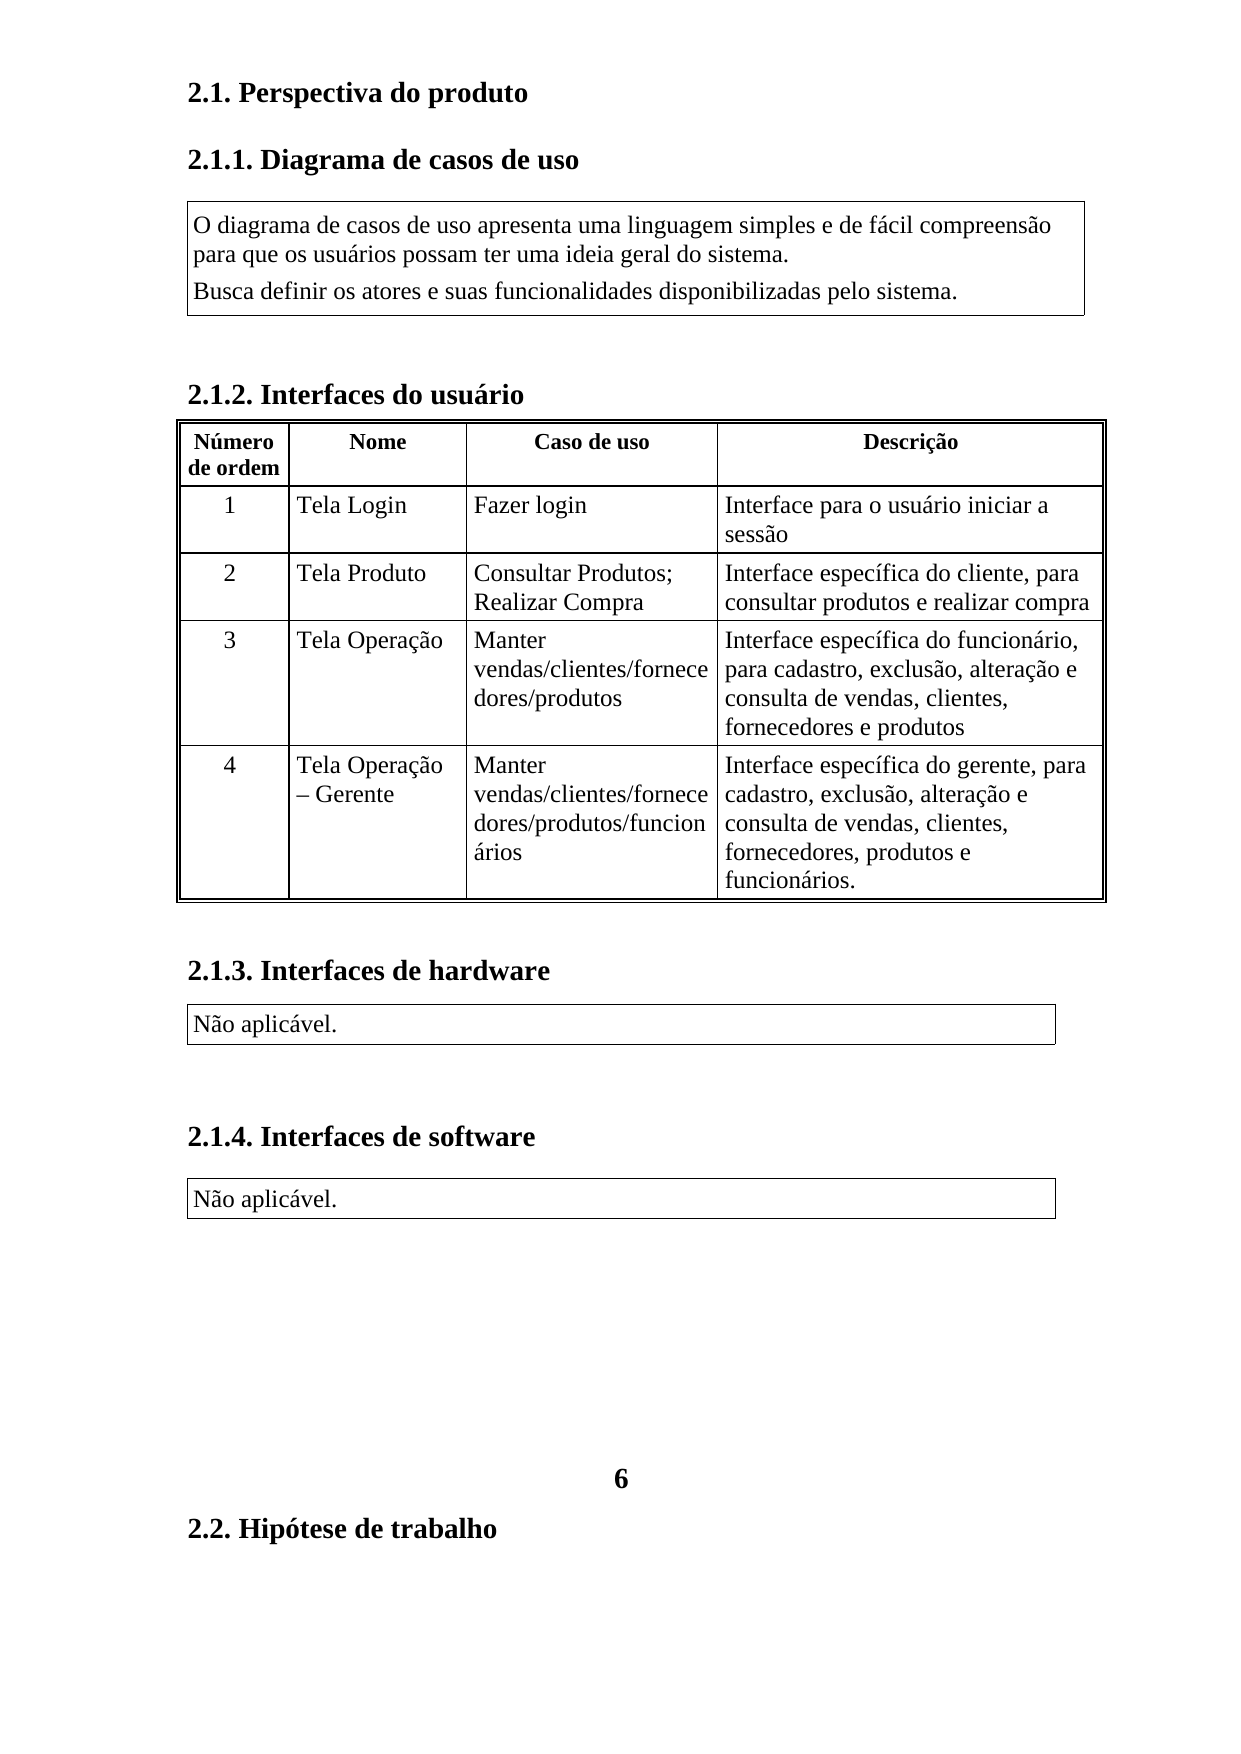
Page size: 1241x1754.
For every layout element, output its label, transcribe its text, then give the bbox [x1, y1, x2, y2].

table_cell Manter vendas/clientes/fornecedores/produtos [467, 621, 717, 744]
table_cell Consultar Produtos; Realizar Compra [467, 554, 717, 620]
table_header Não aplicável. [188, 1179, 1055, 1218]
table_header Nome [290, 424, 466, 485]
text 2.1.1. Diagrama de casos de uso [187, 142, 1055, 176]
table_cell Manter vendas/clientes/fornecedores/produtos/funcionários [467, 746, 717, 898]
table_header Caso de uso [467, 424, 717, 485]
text 6 [187, 1461, 1055, 1494]
table_cell Interface específica do gerente, para cadastro, exclusão, alteração e consulta de vendas, clientes, fornecedores, produtos e funcionários. [718, 746, 1102, 898]
table_header O diagrama de casos de uso apresenta uma linguagem simples e de fácil compreensão para que os usuários possam ter uma ideia geral do sistema. Busca definir os atores e suas funcionalidades disponibilizadas pelo sistema. [188, 202, 1084, 315]
table_cell Interface específica do funcionário, para cadastro, exclusão, alteração e consulta de vendas, clientes, fornecedores e produtos [718, 621, 1102, 744]
text 2.1. Perspectiva do produto [187, 75, 1055, 108]
table_header Número de ordem [181, 424, 288, 485]
table_cell [181, 746, 288, 898]
text 2.1.3. Interfaces de hardware [187, 953, 1055, 987]
table_cell Interface para o usuário iniciar a sessão [718, 487, 1102, 552]
table_header Descrição [718, 424, 1102, 485]
table_cell Interface específica do cliente, para consultar produtos e realizar compra [718, 554, 1102, 620]
table_cell Tela Login [290, 487, 466, 552]
table_cell [181, 554, 288, 620]
table_cell Fazer login [467, 487, 717, 552]
table_cell [181, 621, 288, 744]
table_cell Tela Operação [290, 621, 466, 744]
text 2.1.4. Interfaces de software [187, 1119, 1055, 1153]
table_cell Tela Operação – Gerente [290, 746, 466, 898]
table_header Não aplicável. [188, 1005, 1055, 1044]
text 2.1.2. Interfaces do usuário [187, 377, 1055, 411]
text 2.2. Hipótese de trabalho [187, 1511, 1055, 1544]
table_cell Tela Produto [290, 554, 466, 620]
table_cell [181, 487, 288, 552]
